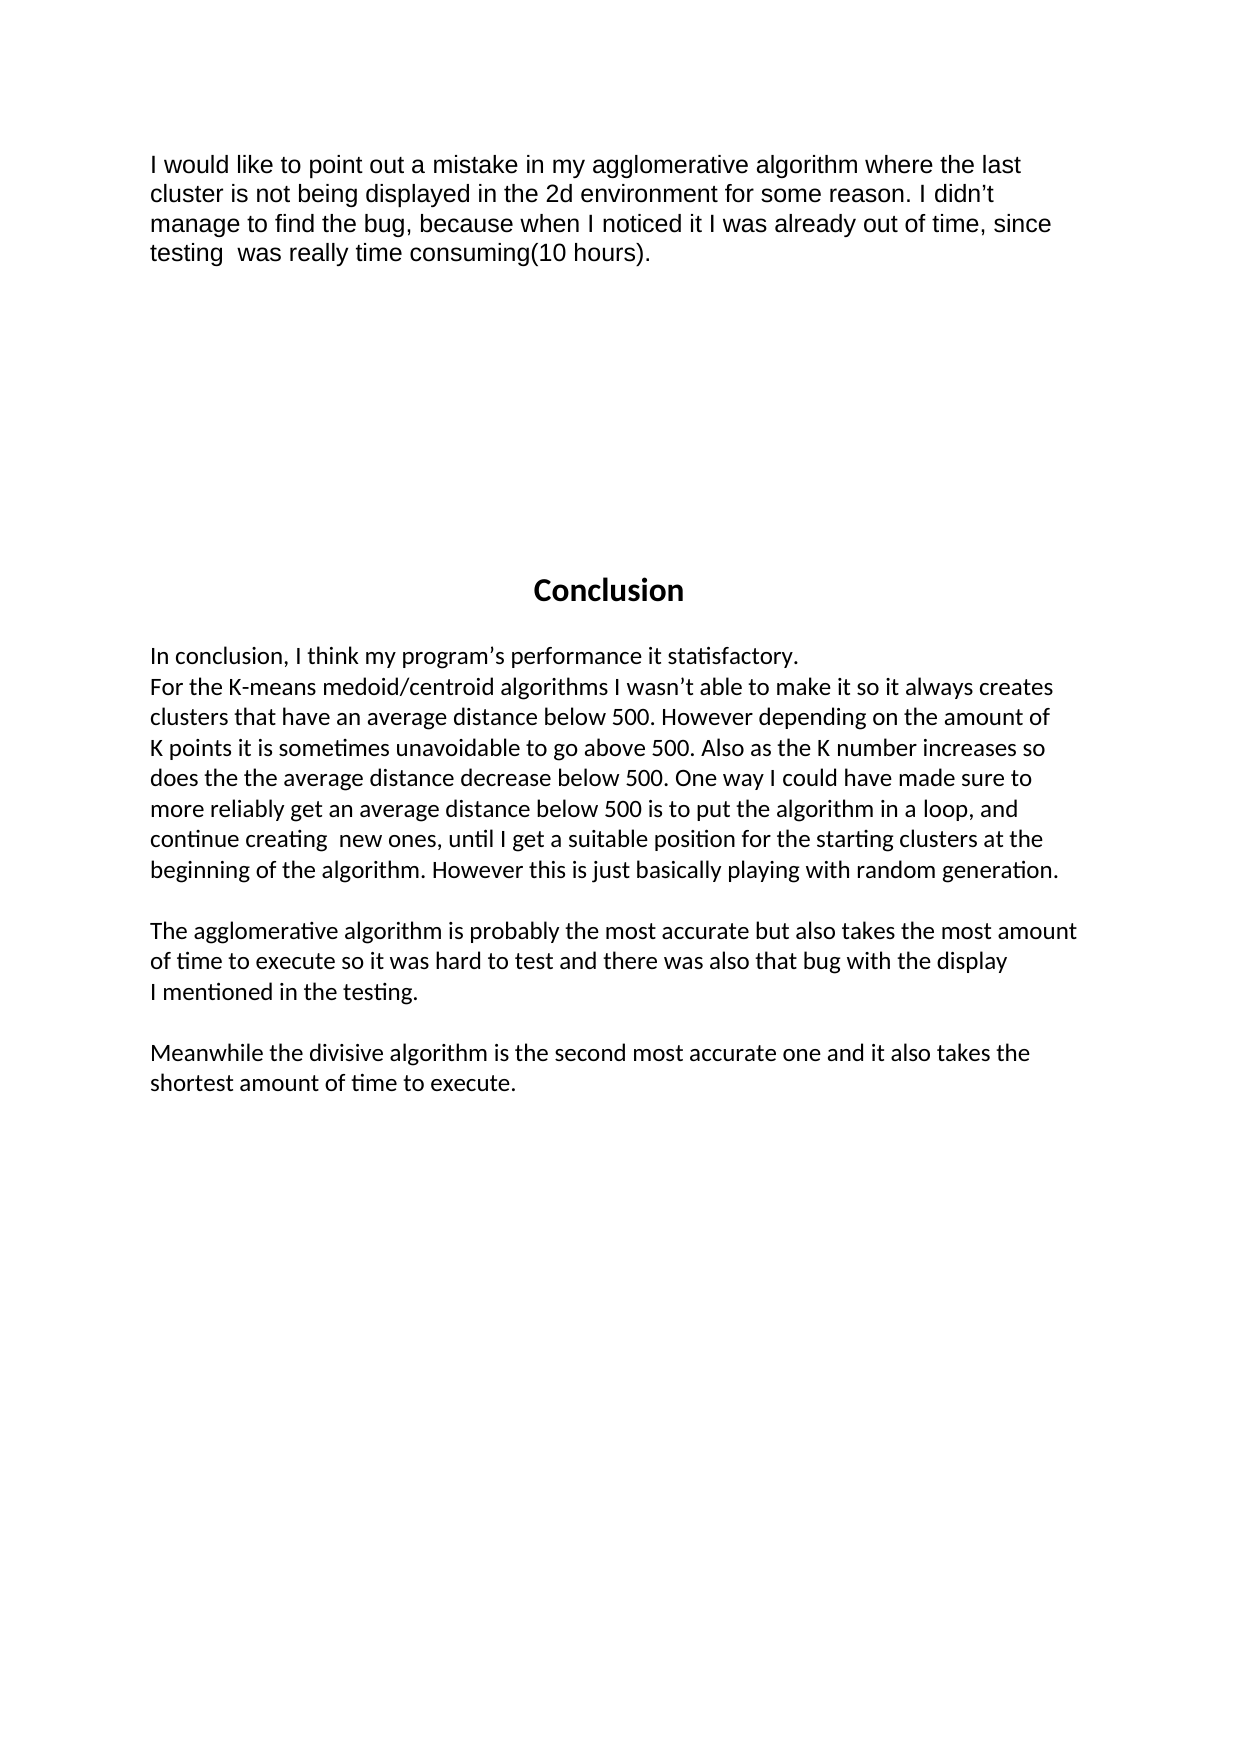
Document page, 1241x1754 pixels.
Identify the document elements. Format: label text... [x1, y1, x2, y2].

text The agglomerative algorithm is probably the most accurate but also takes the most amount of time to execute so it was hard to test and there was also that bug with the display I mentioned in the testing. [150, 915, 1090, 1006]
text Conclusion [445, 569, 1090, 609]
text Meanwhile the divisive algorithm is the second most accurate one and it also takes the shortest amount of time to execute. [150, 1037, 1090, 1098]
text I would like to point out a mistake in my agglomerative algorithm where the last cluster is not being displayed in the 2d environment for some reason. I didn’t manage to find the bug, because when I noticed it I was already out of time, since testing was really time consuming(10 hours). [150, 150, 1090, 267]
text In conclusion, I think my program’s performance it statisfactory. For the K-means medoid/centroid algorithms I wasn’t able to make it so it always creates clusters that have an average distance below 500. However depending on the amount of K points it is sometimes unavoidable to go above 500. Also as the K number increases so does the the average distance decrease below 500. One way I could have made sure to more reliably get an average distance below 500 is to put the algorithm in a loop, and continue creating new ones, until I get a suitable position for the starting clusters at the beginning of the algorithm. However this is just basically playing with random generation. [150, 640, 1090, 884]
